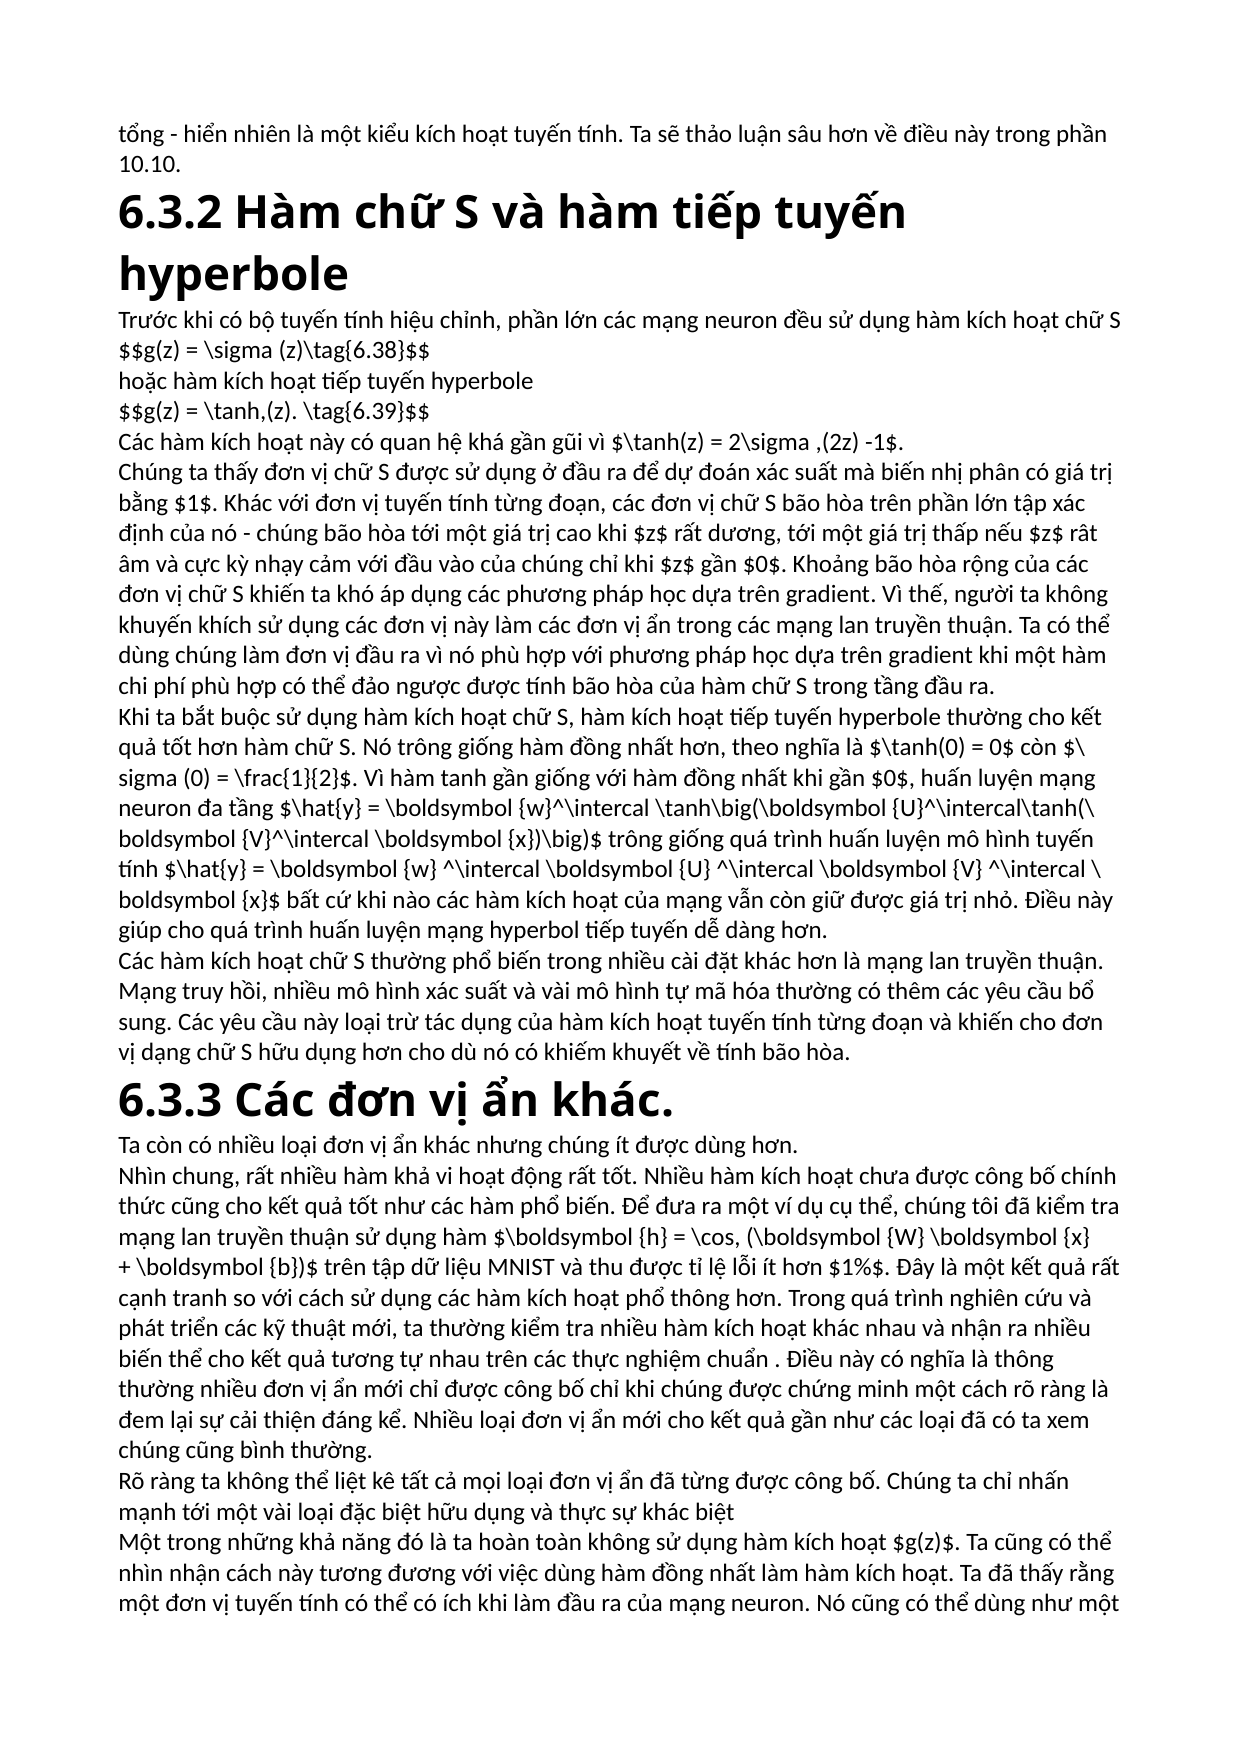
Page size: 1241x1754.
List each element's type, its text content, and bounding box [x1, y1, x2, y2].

text Nhìn chung, rất nhiều hàm khả vi hoạt động rất tốt. Nhiều hàm kích hoạt chưa được công bố chính thức cũng cho kết quả tốt như các hàm phổ biến. Để đưa ra một ví dụ cụ thể, chúng tôi đã kiểm tra mạng lan truyền thuận sử dụng hàm $\boldsymbol {h} = \cos, (\boldsymbol {W} \boldsymbol {x} + \boldsymbol {b})$ trên tập dữ liệu MNIST và thu được tỉ lệ lỗi ít hơn $1%$. Đây là một kết quả rất cạnh tranh so với cách sử dụng các hàm kích hoạt phổ thông hơn. Trong quá trình nghiên cứu và phát triển các kỹ thuật mới, ta thường kiểm tra nhiều hàm kích hoạt khác nhau và nhận ra nhiều biến thể cho kết quả tương tự nhau trên các thực nghiệm chuẩn . Điều này có nghĩa là thông thường nhiều đơn vị ẩn mới chỉ được công bố chỉ khi chúng được chứng minh một cách rõ ràng là đem lại sự cải thiện đáng kể. Nhiều loại đơn vị ẩn mới cho kết quả gần như các loại đã có ta xem chúng cũng bình thường. [118, 1160, 1122, 1465]
text Các hàm kích hoạt này có quan hệ khá gần gũi vì $\tanh(z) = 2\sigma ,(2z) -1$. [118, 426, 1122, 457]
text $$g(z) = \sigma (z)\tag{6.38}$$ [118, 334, 1122, 365]
text Ta còn có nhiều loại đơn vị ẩn khác nhưng chúng ít được dùng hơn. [118, 1129, 1122, 1160]
text Trước khi có bộ tuyến tính hiệu chỉnh, phần lớn các mạng neuron đều sử dụng hàm kích hoạt chữ S [118, 304, 1122, 334]
text hoặc hàm kích hoạt tiếp tuyến hyperbole [118, 365, 1122, 396]
subtitle 6.3.2 Hàm chữ S và hàm tiếp tuyến hyperbole [118, 179, 1122, 304]
text $$g(z) = \tanh,(z). \tag{6.39}$$ [118, 396, 1122, 426]
text Các hàm kích hoạt chữ S thường phổ biến trong nhiều cài đặt khác hơn là mạng lan truyền thuận. Mạng truy hồi, nhiều mô hình xác suất và vài mô hình tự mã hóa thường có thêm các yêu cầu bổ sung. Các yêu cầu này loại trừ tác dụng của hàm kích hoạt tuyến tính từng đoạn và khiến cho đơn vị dạng chữ S hữu dụng hơn cho dù nó có khiếm khuyết về tính bão hòa. [118, 945, 1122, 1067]
text Rõ ràng ta không thể liệt kê tất cả mọi loại đơn vị ẩn đã từng được công bố. Chúng ta chỉ nhấn mạnh tới một vài loại đặc biệt hữu dụng và thực sự khác biệt [118, 1465, 1122, 1526]
text Một trong những khả năng đó là ta hoàn toàn không sử dụng hàm kích hoạt $g(z)$. Ta cũng có thể nhìn nhận cách này tương đương với việc dùng hàm đồng nhất làm hàm kích hoạt. Ta đã thấy rằng một đơn vị tuyến tính có thể có ích khi làm đầu ra của mạng neuron. Nó cũng có thể dùng như một [118, 1526, 1122, 1618]
subtitle 6.3.3 Các đơn vị ẩn khác. [118, 1067, 1122, 1129]
text Khi ta bắt buộc sử dụng hàm kích hoạt chữ S, hàm kích hoạt tiếp tuyến hyperbole thường cho kết quả tốt hơn hàm chữ S. Nó trông giống hàm đồng nhất hơn, theo nghĩa là $\tanh(0) = 0$ còn $\sigma (0) = \frac{1}{2}$. Vì hàm tanh gần giống với hàm đồng nhất khi gần $0$, huấn luyện mạng neuron đa tầng $\hat{y} = \boldsymbol {w}^\intercal \tanh\big(\boldsymbol {U}^\intercal\tanh(\boldsymbol {V}^\intercal \boldsymbol {x})\big)$ trông giống quá trình huấn luyện mô hình tuyến tính $\hat{y} = \boldsymbol {w} ^\intercal \boldsymbol {U} ^\intercal \boldsymbol {V} ^\intercal \boldsymbol {x}$ bất cứ khi nào các hàm kích hoạt của mạng vẫn còn giữ được giá trị nhỏ. Điều này giúp cho quá trình huấn luyện mạng hyperbol tiếp tuyến dễ dàng hơn. [118, 701, 1122, 945]
text tổng - hiển nhiên là một kiểu kích hoạt tuyến tính. Ta sẽ thảo luận sâu hơn về điều này trong phần 10.10. [118, 118, 1122, 179]
text Chúng ta thấy đơn vị chữ S được sử dụng ở đầu ra để dự đoán xác suất mà biến nhị phân có giá trị bằng $1$. Khác với đơn vị tuyến tính từng đoạn, các đơn vị chữ S bão hòa trên phần lớn tập xác định của nó - chúng bão hòa tới một giá trị cao khi $z$ rất dương, tới một giá trị thấp nếu $z$ rât âm và cực kỳ nhạy cảm với đầu vào của chúng chỉ khi $z$ gần $0$. Khoảng bão hòa rộng của các đơn vị chữ S khiến ta khó áp dụng các phương pháp học dựa trên gradient. Vì thế, người ta không khuyến khích sử dụng các đơn vị này làm các đơn vị ẩn trong các mạng lan truyền thuận. Ta có thể dùng chúng làm đơn vị đầu ra vì nó phù hợp với phương pháp học dựa trên gradient khi một hàm chi phí phù hợp có thể đảo ngược được tính bão hòa của hàm chữ S trong tầng đầu ra. [118, 457, 1122, 701]
